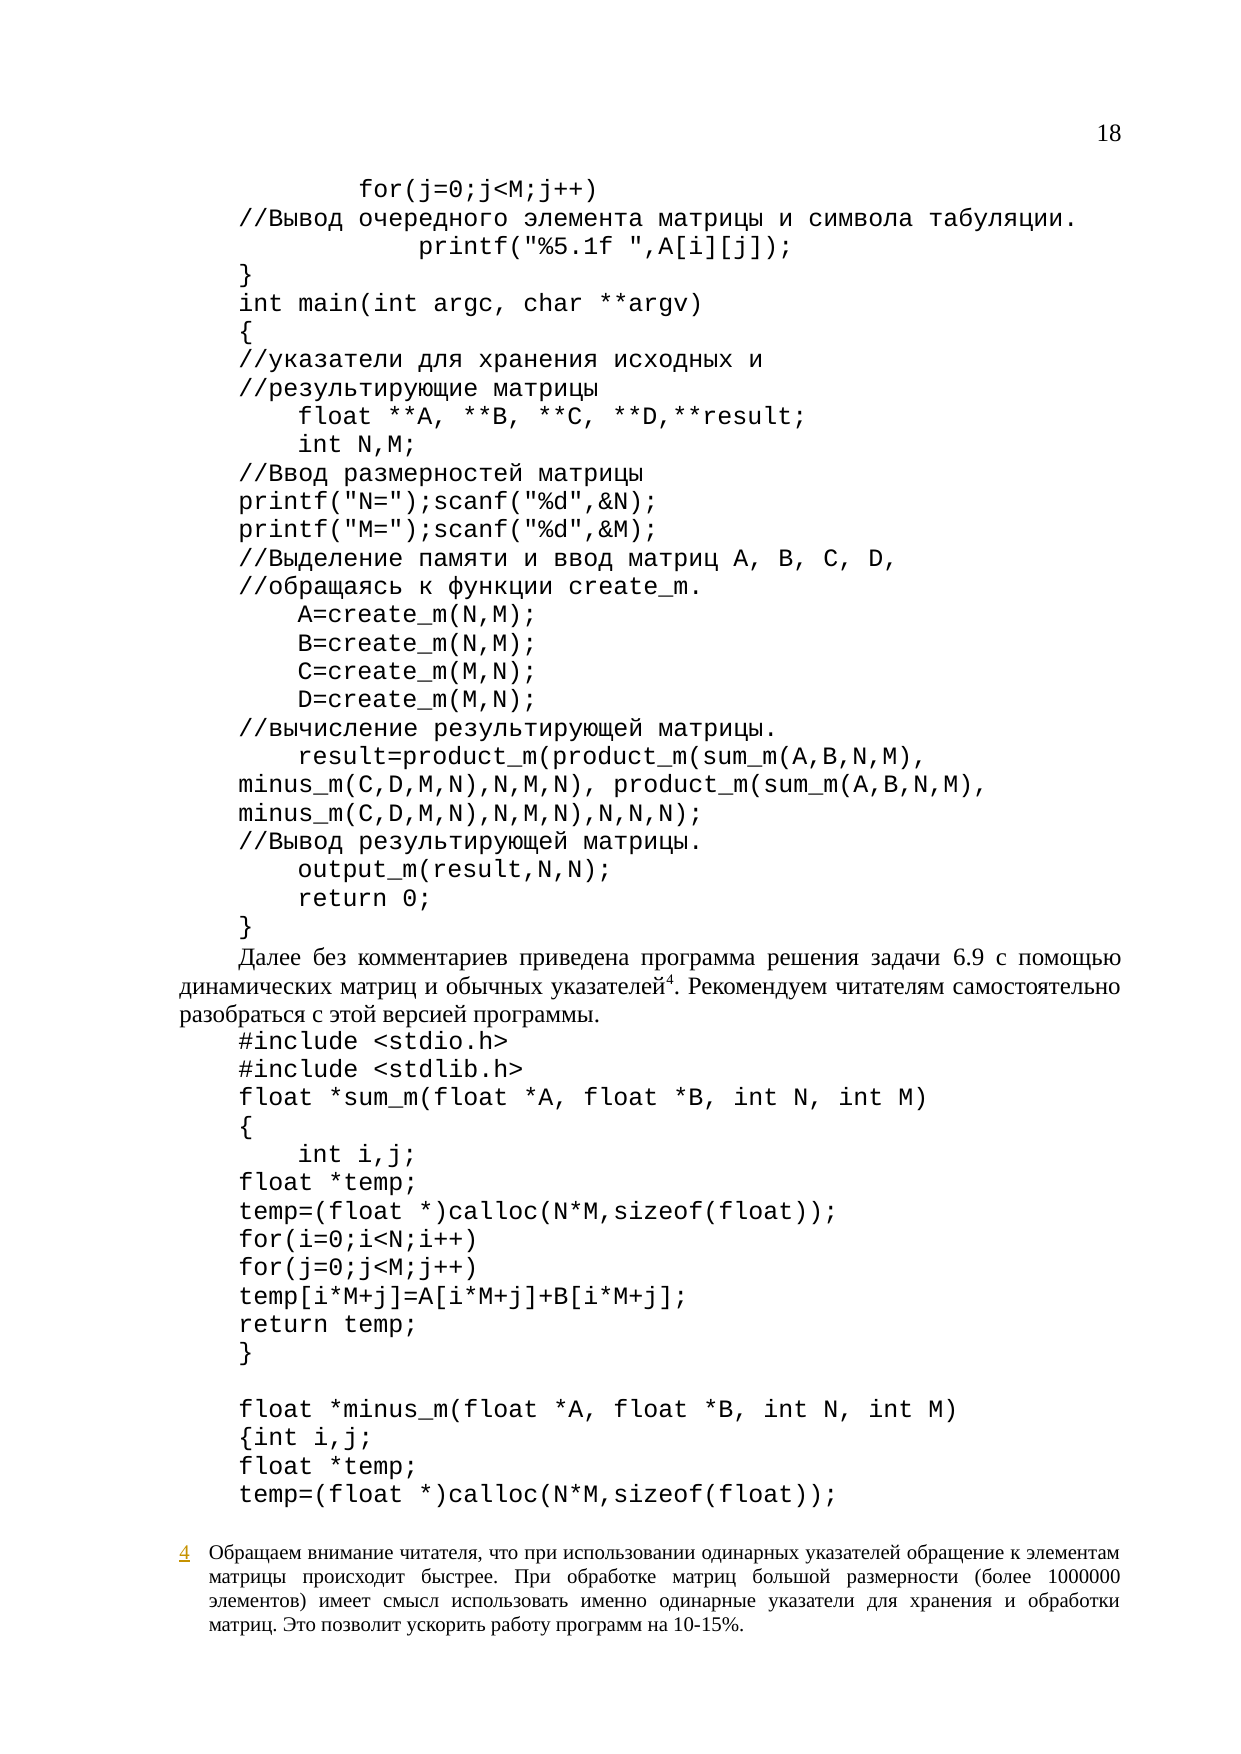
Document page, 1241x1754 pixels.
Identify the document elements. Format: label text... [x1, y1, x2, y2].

text } [238, 1340, 1121, 1368]
text //указатели для хранения исходных и [238, 347, 1121, 375]
text int i,j; [238, 1142, 1121, 1170]
text temp=(float *)calloc(N*M,sizeof(float)); [238, 1482, 1121, 1510]
text temp=(float *)calloc(N*M,sizeof(float)); [238, 1198, 1121, 1227]
text printf("N=");scanf("%d",&N); [238, 489, 1121, 517]
text int N,M; [238, 432, 1121, 460]
text //Вывод результирующей матрицы. [238, 829, 1121, 857]
text for(j=0;j<M;j++) [238, 177, 1121, 205]
text for(i=0;i<N;i++) [238, 1227, 1121, 1255]
text C=create_m(M,N); [238, 659, 1121, 687]
text int main(int argc, char **argv) [238, 290, 1121, 319]
text temp[i*M+j]=A[i*M+j]+B[i*M+j]; [238, 1283, 1121, 1312]
text //вычисление результирующей матрицы. [238, 715, 1121, 744]
text Далее без комментариев приведена программа решения задачи 6.9 с помощью динамических матриц и обычных указателей. Рекомендуем читателям самостоятельно разобраться с этой версией программы. [179, 942, 1121, 1028]
text float **A, **B, **C, **D,**result; [238, 404, 1121, 432]
text //обращаясь к функции create_m. [238, 574, 1121, 602]
text #include <stdio.h> [238, 1028, 1121, 1057]
text return temp; [238, 1312, 1121, 1340]
text //Выделение памяти и ввод матриц A, B, C, D, [238, 545, 1121, 574]
text float *minus_m(float *A, float *B, int N, int M) [238, 1397, 1121, 1425]
text return 0; [238, 885, 1121, 914]
text } [238, 262, 1121, 290]
text result=product_m(product_m(sum_m(A,B,N,M), minus_m(C,D,M,N),N,M,N), product_m(sum_m(A,B,N,M), minus_m(C,D,M,N),N,M,N),N,N,N); [238, 744, 1121, 829]
text B=create_m(N,M); [238, 630, 1121, 659]
text { [238, 1113, 1121, 1142]
text //Ввод размерностей матрицы [238, 460, 1121, 489]
text {int i,j; [238, 1425, 1121, 1453]
text //результирующие матрицы [238, 375, 1121, 404]
text printf("M=");scanf("%d",&M); [238, 517, 1121, 545]
text for(j=0;j<M;j++) [238, 1255, 1121, 1283]
text } [238, 914, 1121, 942]
text A=create_m(N,M); [238, 602, 1121, 630]
text #include <stdlib.h> [238, 1057, 1121, 1085]
text //Вывод очередного элемента матрицы и символа табуляции. [238, 205, 1121, 234]
text { [238, 319, 1121, 347]
text D=create_m(M,N); [238, 687, 1121, 715]
text output_m(result,N,N); [238, 857, 1121, 885]
text float *temp; [238, 1170, 1121, 1198]
text Обращаем внимание читателя, что при использовании одинарных указателей обращение к элементам матрицы происходит быстрее. При обработке матриц большой размерности (более 1000000 элементов) имеет смысл использовать именно одинарные указатели для хранения и обработки матриц. Это позволит ускорить работу программ на 10-15%. [179, 1539, 1121, 1636]
text float *temp; [238, 1453, 1121, 1482]
text printf("%5.1f ",A[i][j]); [238, 234, 1121, 262]
text float *sum_m(float *A, float *B, int N, int M) [238, 1085, 1121, 1113]
